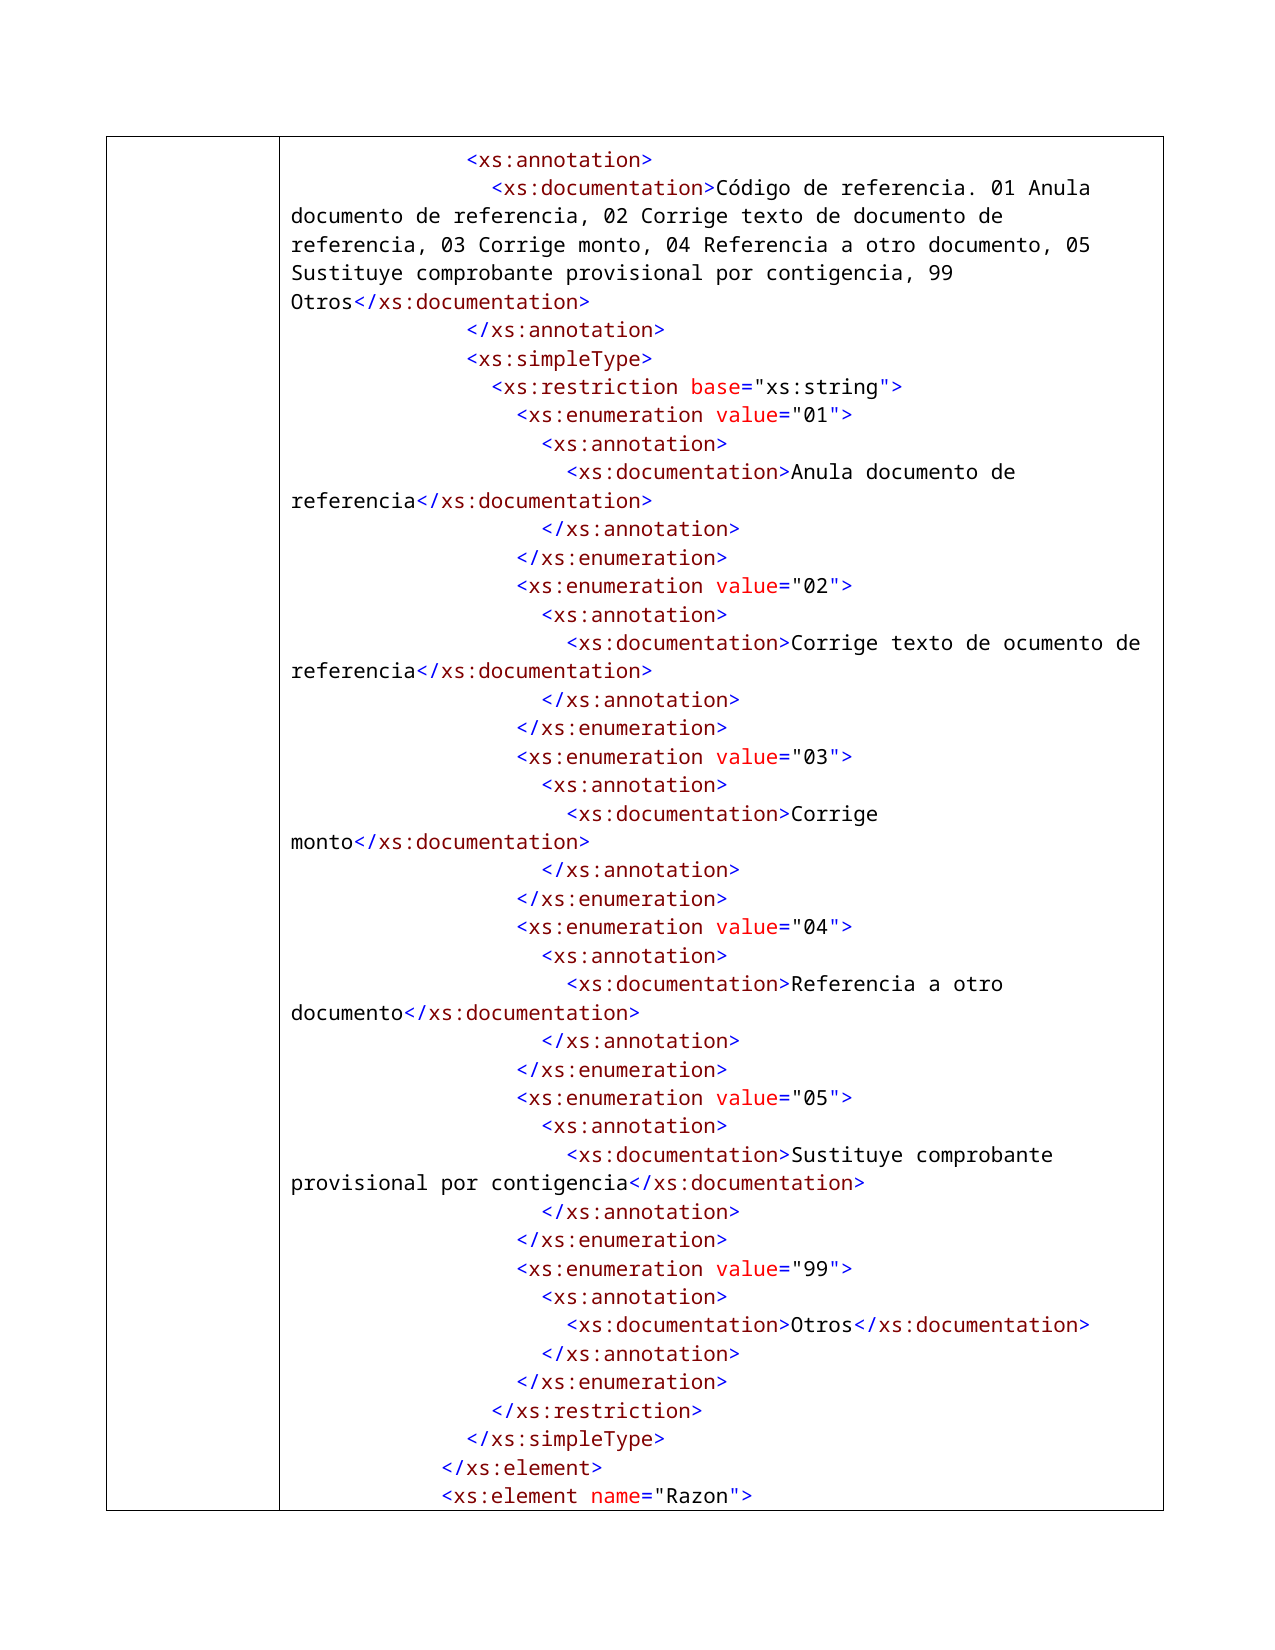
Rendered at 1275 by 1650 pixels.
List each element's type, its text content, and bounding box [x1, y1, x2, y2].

table_cell [107, 137, 279, 1510]
table_cell <xs:annotation> <xs:documentation>Código de referencia. 01 Anula documento de referencia, 02 Corrige texto de documento de referencia, 03 Corrige monto, 04 Referencia a otro documento, 05 Sustituye comprobante provisional por contigencia, 99 Otros</xs:documentation> </xs:annotation> <xs:simpleType> <xs:restriction base="xs:string"> <xs:enumeration value="01"> <xs:annotation> <xs:documentation>Anula documento de referencia</xs:documentation> </xs:annotation> </xs:enumeration> <xs:enumeration value="02"> <xs:annotation> <xs:documentation>Corrige texto de ocumento de referencia</xs:documentation> </xs:annotation> </xs:enumeration> <xs:enumeration value="03"> <xs:annotation> <xs:documentation>Corrige monto</xs:documentation> </xs:annotation> </xs:enumeration> <xs:enumeration value="04"> <xs:annotation> <xs:documentation>Referencia a otro documento</xs:documentation> </xs:annotation> </xs:enumeration> <xs:enumeration value="05"> <xs:annotation> <xs:documentation>Sustituye comprobante provisional por contigencia</xs:documentation> </xs:annotation> </xs:enumeration> <xs:enumeration value="99"> <xs:annotation> <xs:documentation>Otros</xs:documentation> </xs:annotation> </xs:enumeration> </xs:restriction> </xs:simpleType> </xs:element> <xs:element name="Razon"> [280, 137, 1163, 1510]
